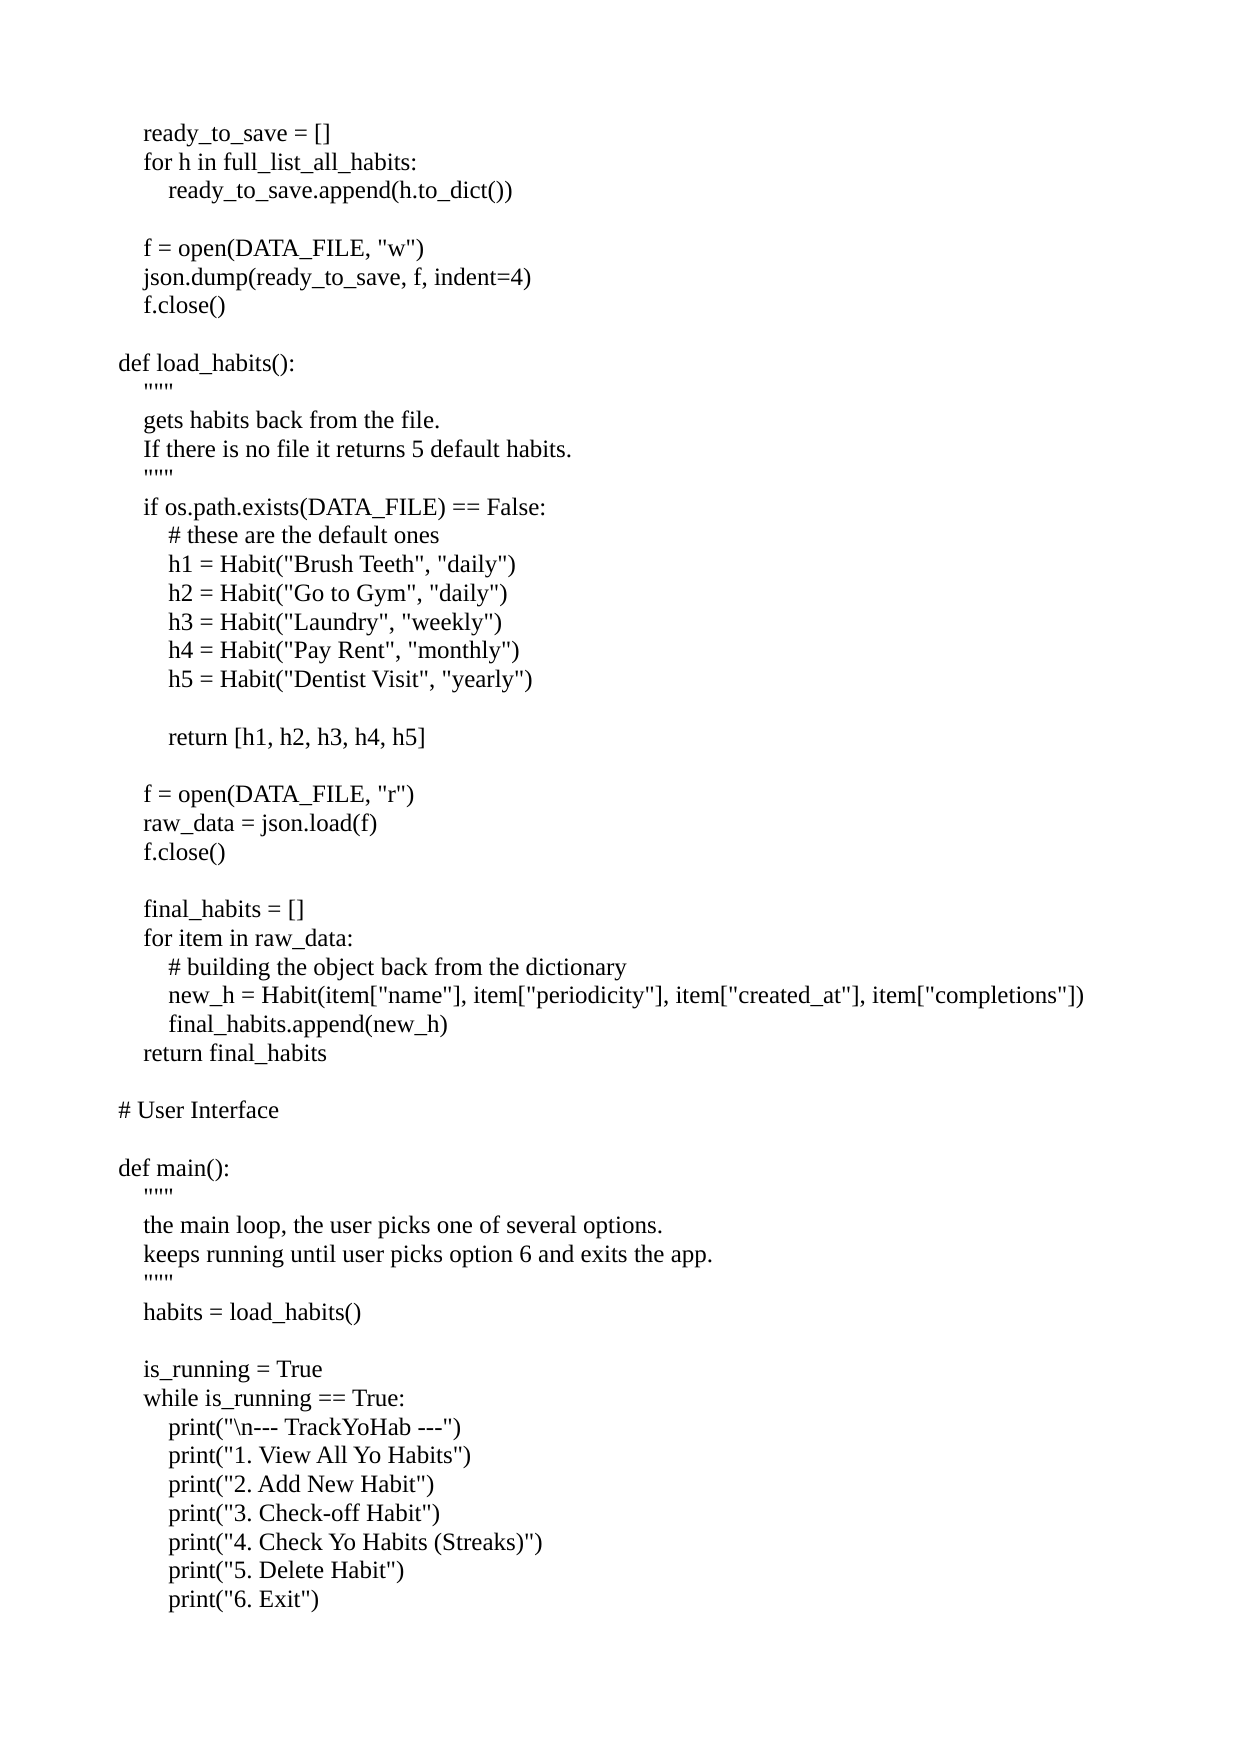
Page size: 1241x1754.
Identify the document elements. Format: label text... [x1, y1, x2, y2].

text ready_to_save = [] for h in full_list_all_habits: ready_to_save.append(h.to_dict()) f = open(DATA_FILE, "w") json.dump(ready_to_save, f, indent=4) f.close() def load_habits(): """ gets habits back from the file. If there is no file it returns 5 default habits. """ if os.path.exists(DATA_FILE) == False: # these are the default ones h1 = Habit("Brush Teeth", "daily") h2 = Habit("Go to Gym", "daily") h3 = Habit("Laundry", "weekly") h4 = Habit("Pay Rent", "monthly") h5 = Habit("Dentist Visit", "yearly") return [h1, h2, h3, h4, h5] f = open(DATA_FILE, "r") raw_data = json.load(f) f.close() final_habits = [] for item in raw_data: # building the object back from the dictionary new_h = Habit(item["name"], item["periodicity"], item["created_at"], item["completions"]) final_habits.append(new_h) return final_habits # User Interface def main(): """ the main loop, the user picks one of several options. keeps running until user picks option 6 and exits the app. """ habits = load_habits() is_running = True while is_running == True: print("\n--- TrackYoHab ---") print("1. View All Yo Habits") print("2. Add New Habit") print("3. Check-off Habit") print("4. Check Yo Habits (Streaks)") print("5. Delete Habit") print("6. Exit") [118, 118, 1122, 1613]
